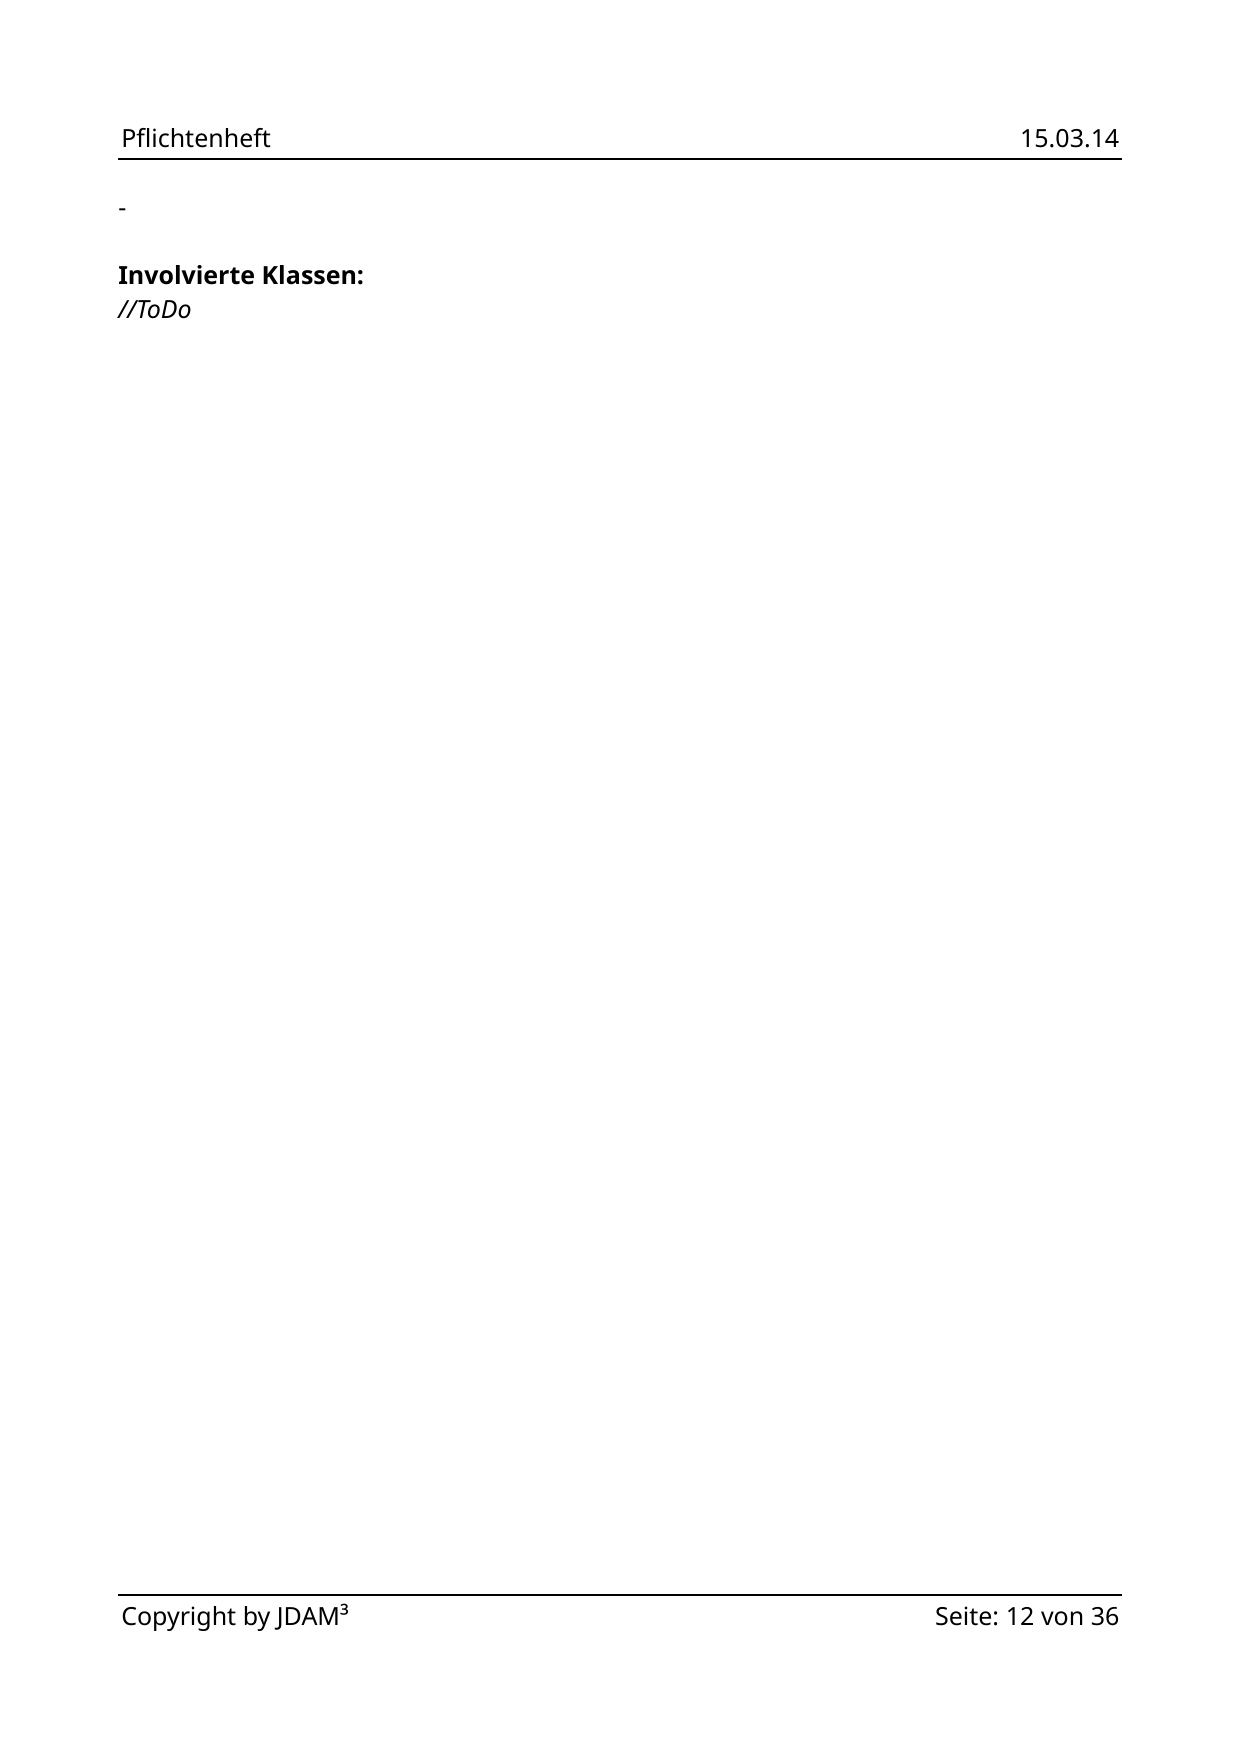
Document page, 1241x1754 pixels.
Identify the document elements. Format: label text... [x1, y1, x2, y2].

text //ToDo [118, 291, 1122, 325]
text - [118, 189, 1122, 223]
text Involvierte Klassen: [118, 257, 1122, 291]
